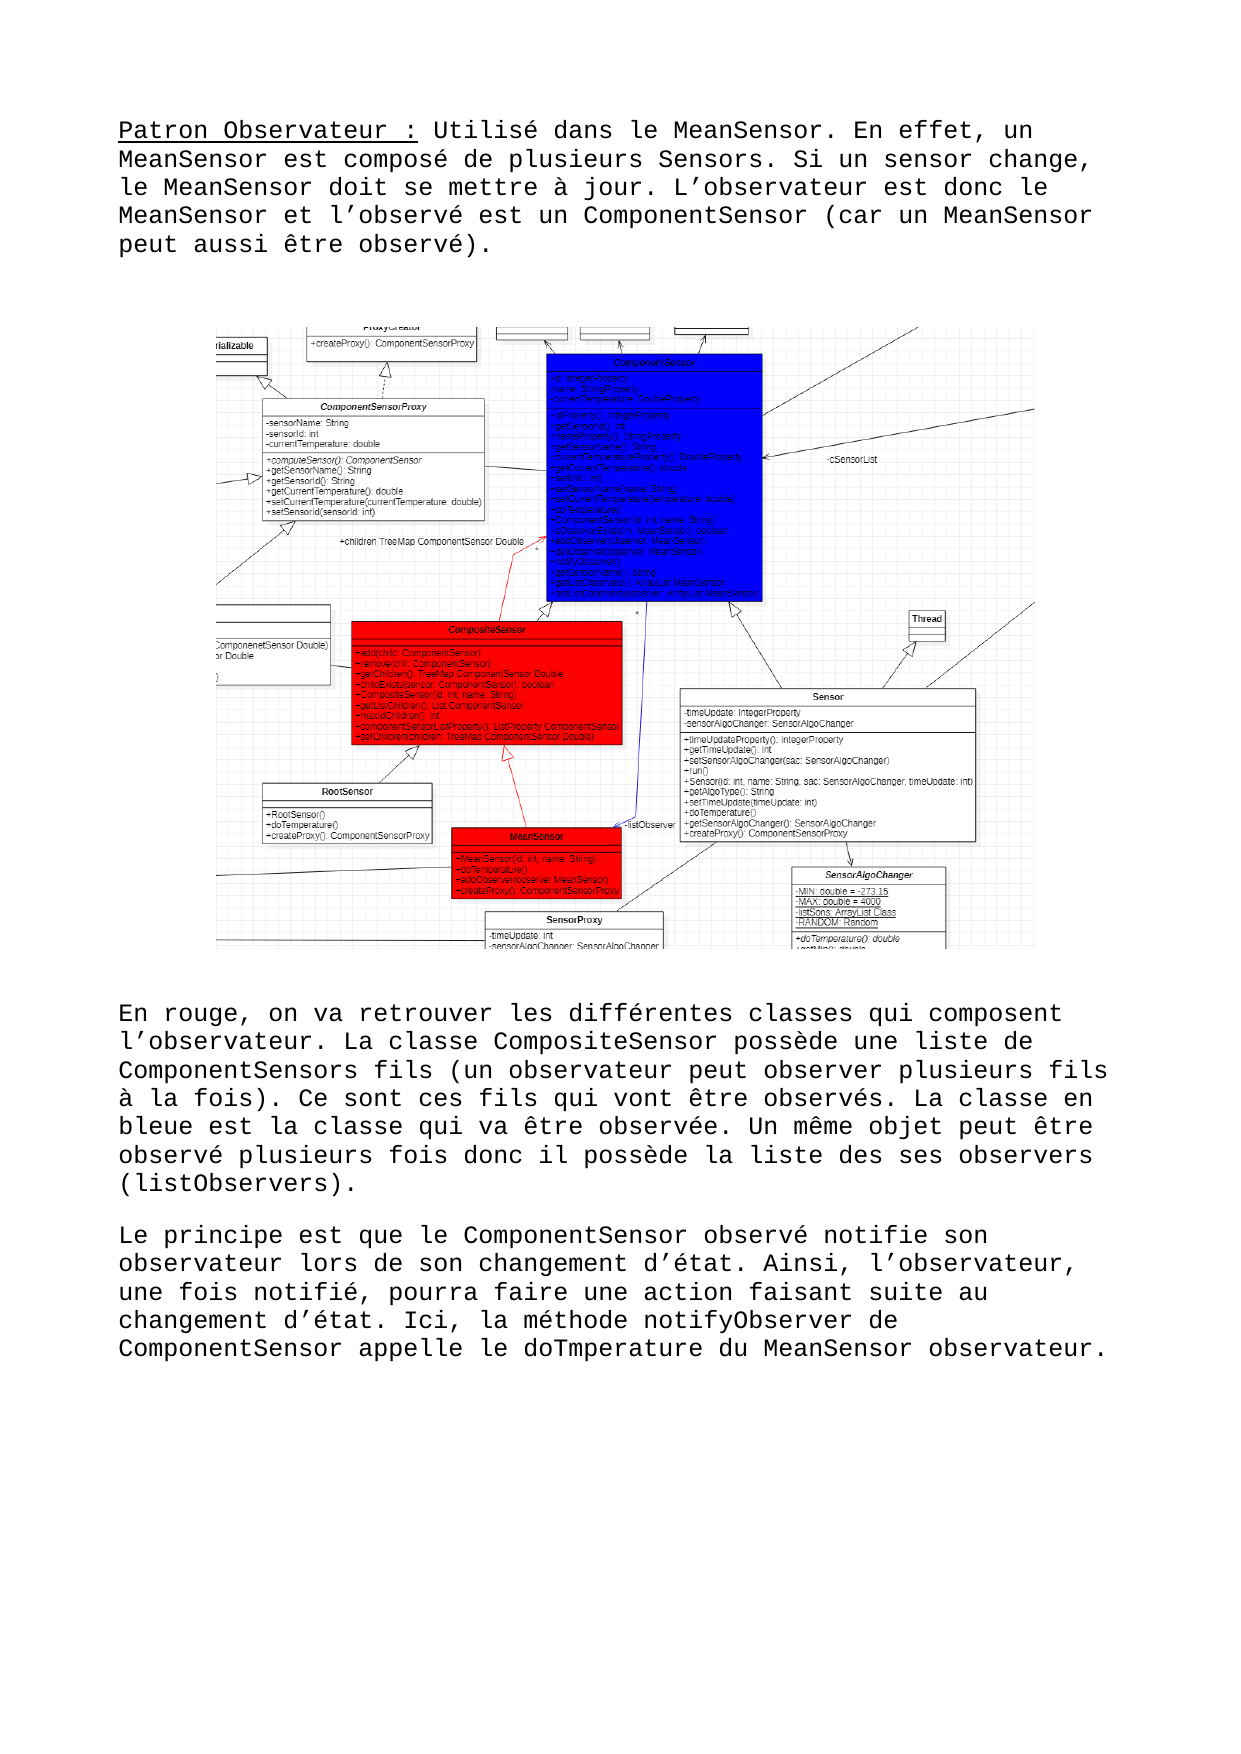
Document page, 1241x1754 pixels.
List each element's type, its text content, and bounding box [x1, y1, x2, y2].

text En rouge, on va retrouver les différentes classes qui composent l’observateur. La classe CompositeSensor possède une liste de ComponentSensors fils (un observateur peut observer plusieurs fils à la fois). Ce sont ces fils qui vont être observés. La classe en bleue est la classe qui va être observée. Un même objet peut être observé plusieurs fois donc il possède la liste des ses observers (listObservers). [118, 1001, 1122, 1199]
text Le principe est que le ComponentSensor observé notifie son observateur lors de son changement d’état. Ainsi, l’observateur, une fois notifié, pourra faire une action faisant suite au changement d’état. Ici, la méthode notifyObserver de ComponentSensor appelle le doTmperature du MeanSensor observateur. [118, 1223, 1122, 1364]
text Patron Observateur : Utilisé dans le MeanSensor. En effet, un MeanSensor est composé de plusieurs Sensors. Si un sensor change, le MeanSensor doit se mettre à jour. L’observateur est donc le MeanSensor et l’observé est un ComponentSensor (car un MeanSensor peut aussi être observé). [118, 118, 1122, 260]
